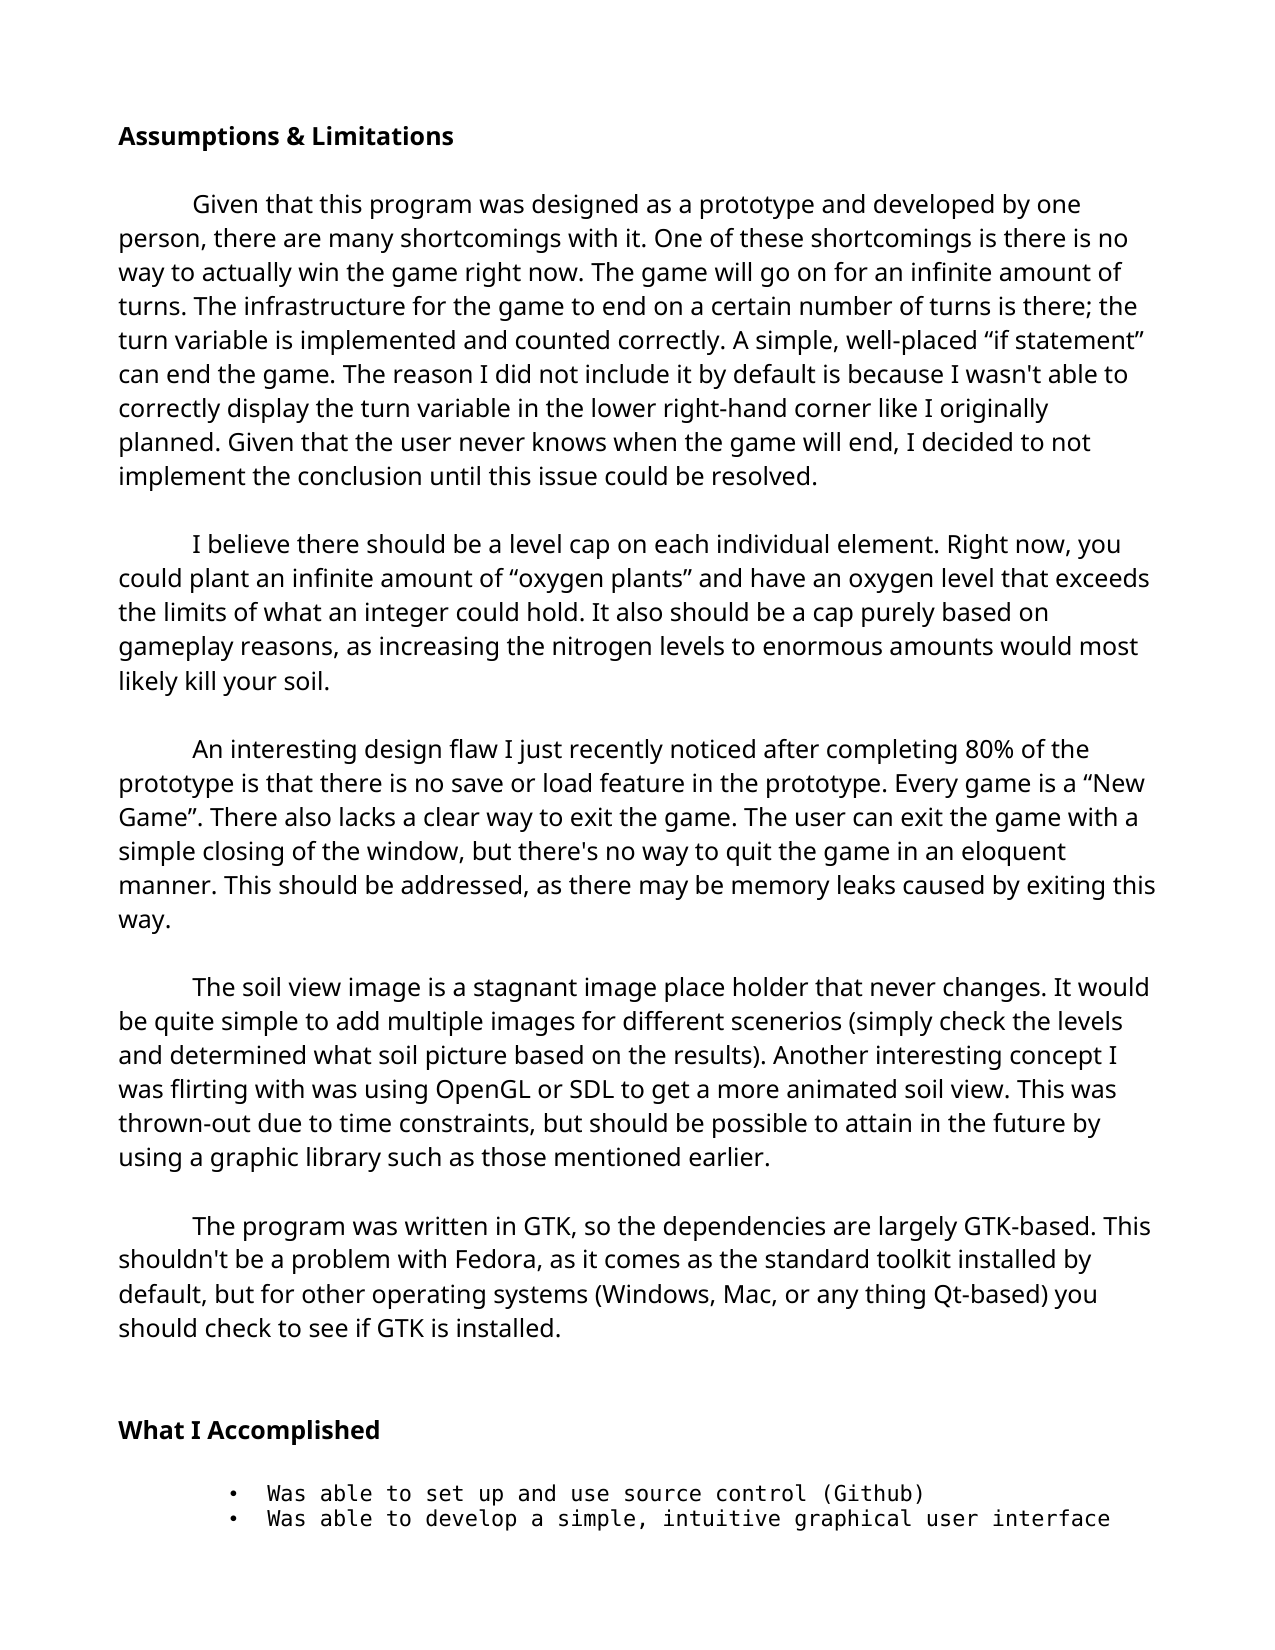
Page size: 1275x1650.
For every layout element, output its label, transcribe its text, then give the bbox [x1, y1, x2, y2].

list Was able to develop a simple, intuitive graphical user interface [229, 1506, 1157, 1532]
list Was able to set up and use source control (Github) [229, 1481, 1157, 1506]
text I believe there should be a level cap on each individual element. Right now, you could plant an infinite amount of “oxygen plants” and have an oxygen level that exceeds the limits of what an integer could hold. It also should be a cap purely based on gameplay reasons, as increasing the nitrogen levels to enormous amounts would most likely kill your soil. [118, 527, 1157, 697]
text What I Accomplished [118, 1412, 1157, 1447]
text The soil view image is a stagnant image place holder that never changes. It would be quite simple to add multiple images for different scenerios (simply check the levels and determined what soil picture based on the results). Another interesting concept I was flirting with was using OpenGL or SDL to get a more animated soil view. This was thrown-out due to time constraints, but should be possible to attain in the future by using a graphic library such as those mentioned earlier. [118, 970, 1157, 1174]
text Given that this program was designed as a prototype and developed by one person, there are many shortcomings with it. One of these shortcomings is there is no way to actually win the game right now. The game will go on for an infinite amount of turns. The infrastructure for the game to end on a certain number of turns is there; the turn variable is implemented and counted correctly. A simple, well-placed “if statement” can end the game. The reason I did not include it by default is because I wasn't able to correctly display the turn variable in the lower right-hand corner like I originally planned. Given that the user never knows when the game will end, I decided to not implement the conclusion until this issue could be resolved. [118, 186, 1157, 493]
text The program was written in GTK, so the dependencies are largely GTK-based. This shouldn't be a problem with Fedora, as it comes as the standard toolkit installed by default, but for other operating systems (Windows, Mac, or any thing Qt-based) you should check to see if GTK is installed. [118, 1208, 1157, 1344]
text An interesting design flaw I just recently noticed after completing 80% of the prototype is that there is no save or load feature in the prototype. Every game is a “New Game”. There also lacks a clear way to exit the game. The user can exit the game with a simple closing of the window, but there's no way to quit the game in an eloquent manner. This should be addressed, as there may be memory leaks caused by exiting this way. [118, 731, 1157, 936]
text Assumptions & Limitations [118, 118, 1157, 152]
